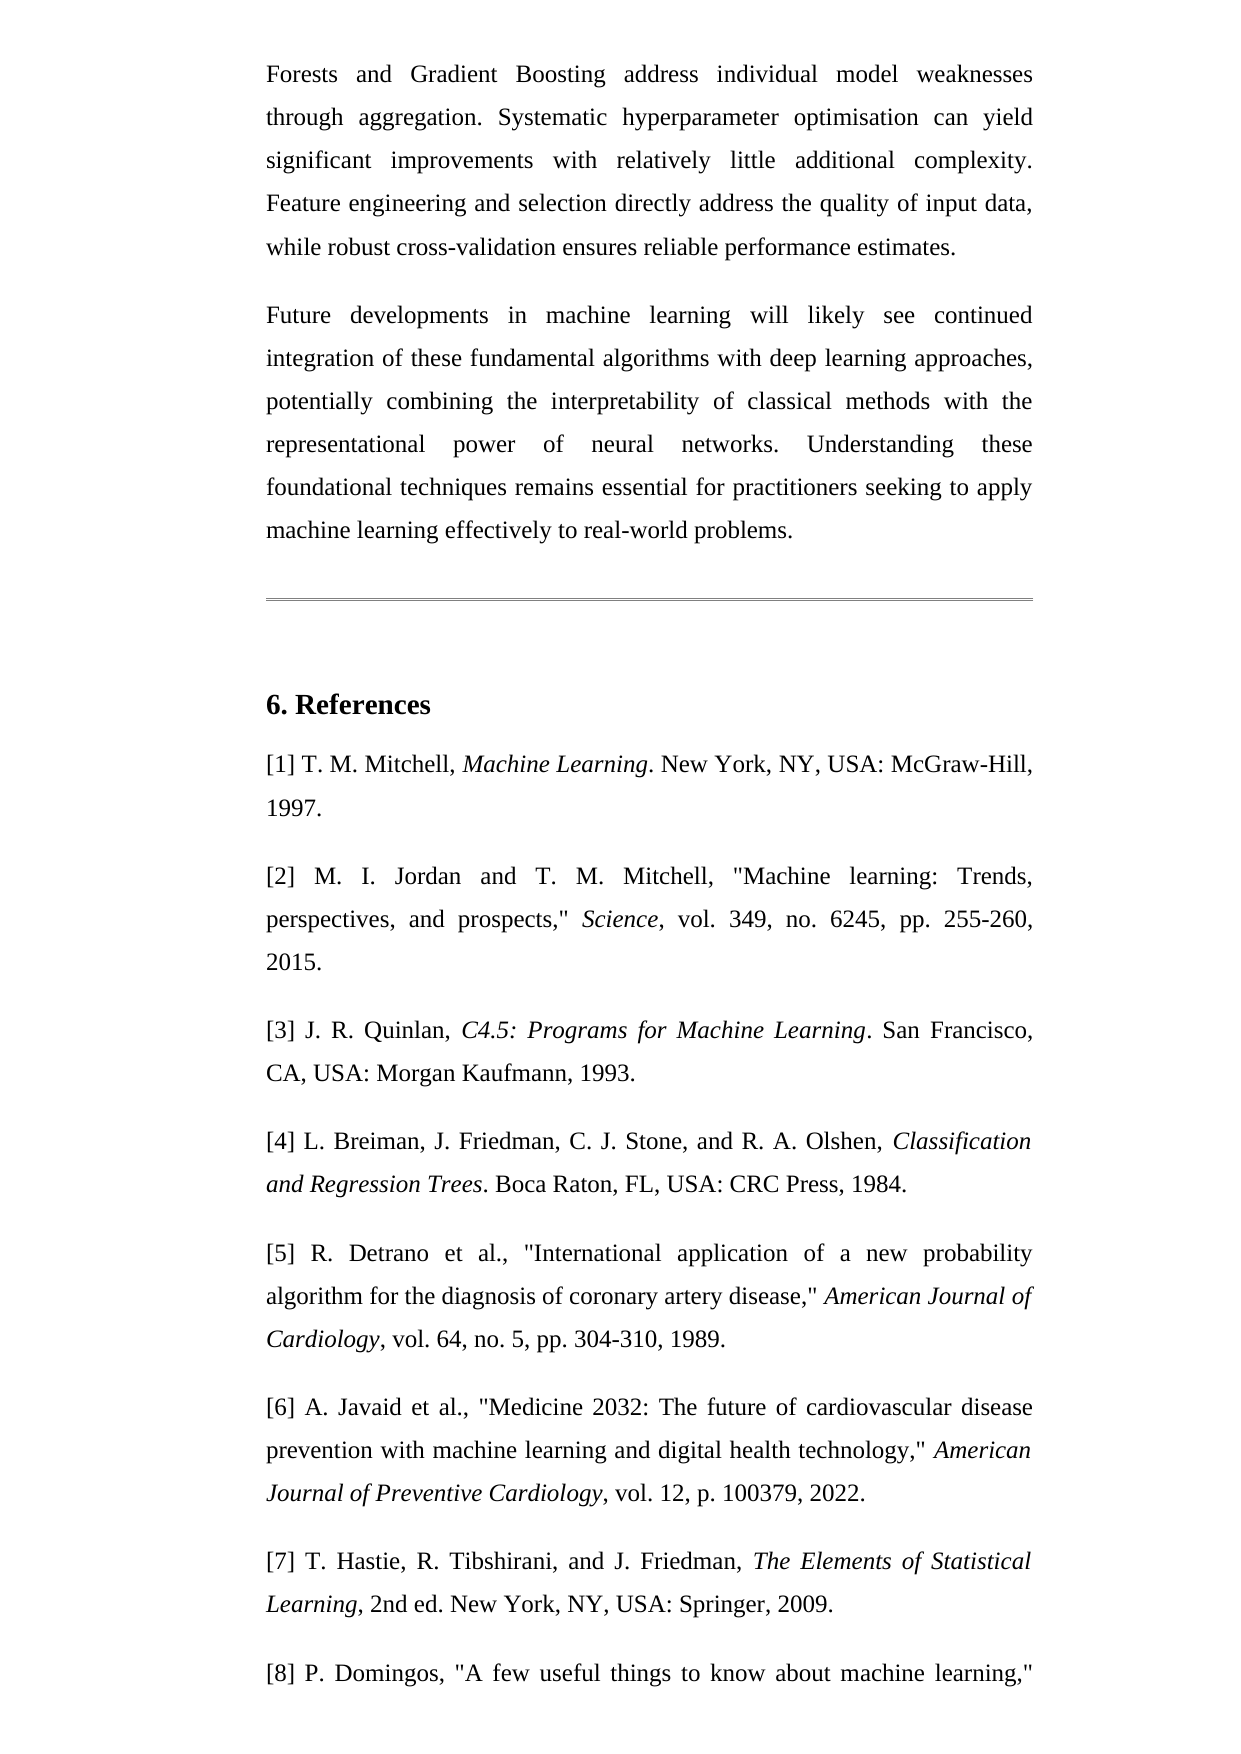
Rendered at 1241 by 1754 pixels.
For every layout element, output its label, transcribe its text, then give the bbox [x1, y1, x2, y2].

text Future developments in machine learning will likely see continued integration of these fundamental algorithms with deep learning approaches, potentially combining the interpretability of classical methods with the representational power of neural networks. Understanding these foundational techniques remains essential for practitioners seeking to apply machine learning effectively to real-world problems. [266, 300, 1033, 544]
text [6] A. Javaid et al., "Medicine 2032: The future of cardiovascular disease prevention with machine learning and digital health technology," American Journal of Preventive Cardiology, vol. 12, p. 100379, 2022. [266, 1392, 1033, 1507]
text [1] T. M. Mitchell, Machine Learning. New York, NY, USA: McGraw-Hill, 1997. [266, 749, 1033, 821]
text [4] L. Breiman, J. Friedman, C. J. Stone, and R. A. Olshen, Classification and Regression Trees. Boca Raton, FL, USA: CRC Press, 1984. [266, 1126, 1033, 1198]
text Forests and Gradient Boosting address individual model weaknesses through aggregation. Systematic hyperparameter optimisation can yield significant improvements with relatively little additional complexity. Feature engineering and selection directly address the quality of input data, while robust cross-validation ensures reliable performance estimates. [266, 59, 1033, 260]
subtitle 6. References [266, 687, 1033, 720]
text [7] T. Hastie, R. Tibshirani, and J. Friedman, The Elements of Statistical Learning, 2nd ed. New York, NY, USA: Springer, 2009. [266, 1546, 1033, 1618]
text [2] M. I. Jordan and T. M. Mitchell, "Machine learning: Trends, perspectives, and prospects," Science, vol. 349, no. 6245, pp. 255-260, 2015. [266, 861, 1033, 976]
text [3] J. R. Quinlan, C4.5: Programs for Machine Learning. San Francisco, CA, USA: Morgan Kaufmann, 1993. [266, 1015, 1033, 1087]
text [8] P. Domingos, "A few useful things to know about machine learning," [266, 1658, 1033, 1686]
text [5] R. Detrano et al., "International application of a new probability algorithm for the diagnosis of coronary artery disease," American Journal of Cardiology, vol. 64, no. 5, pp. 304-310, 1989. [266, 1238, 1033, 1353]
